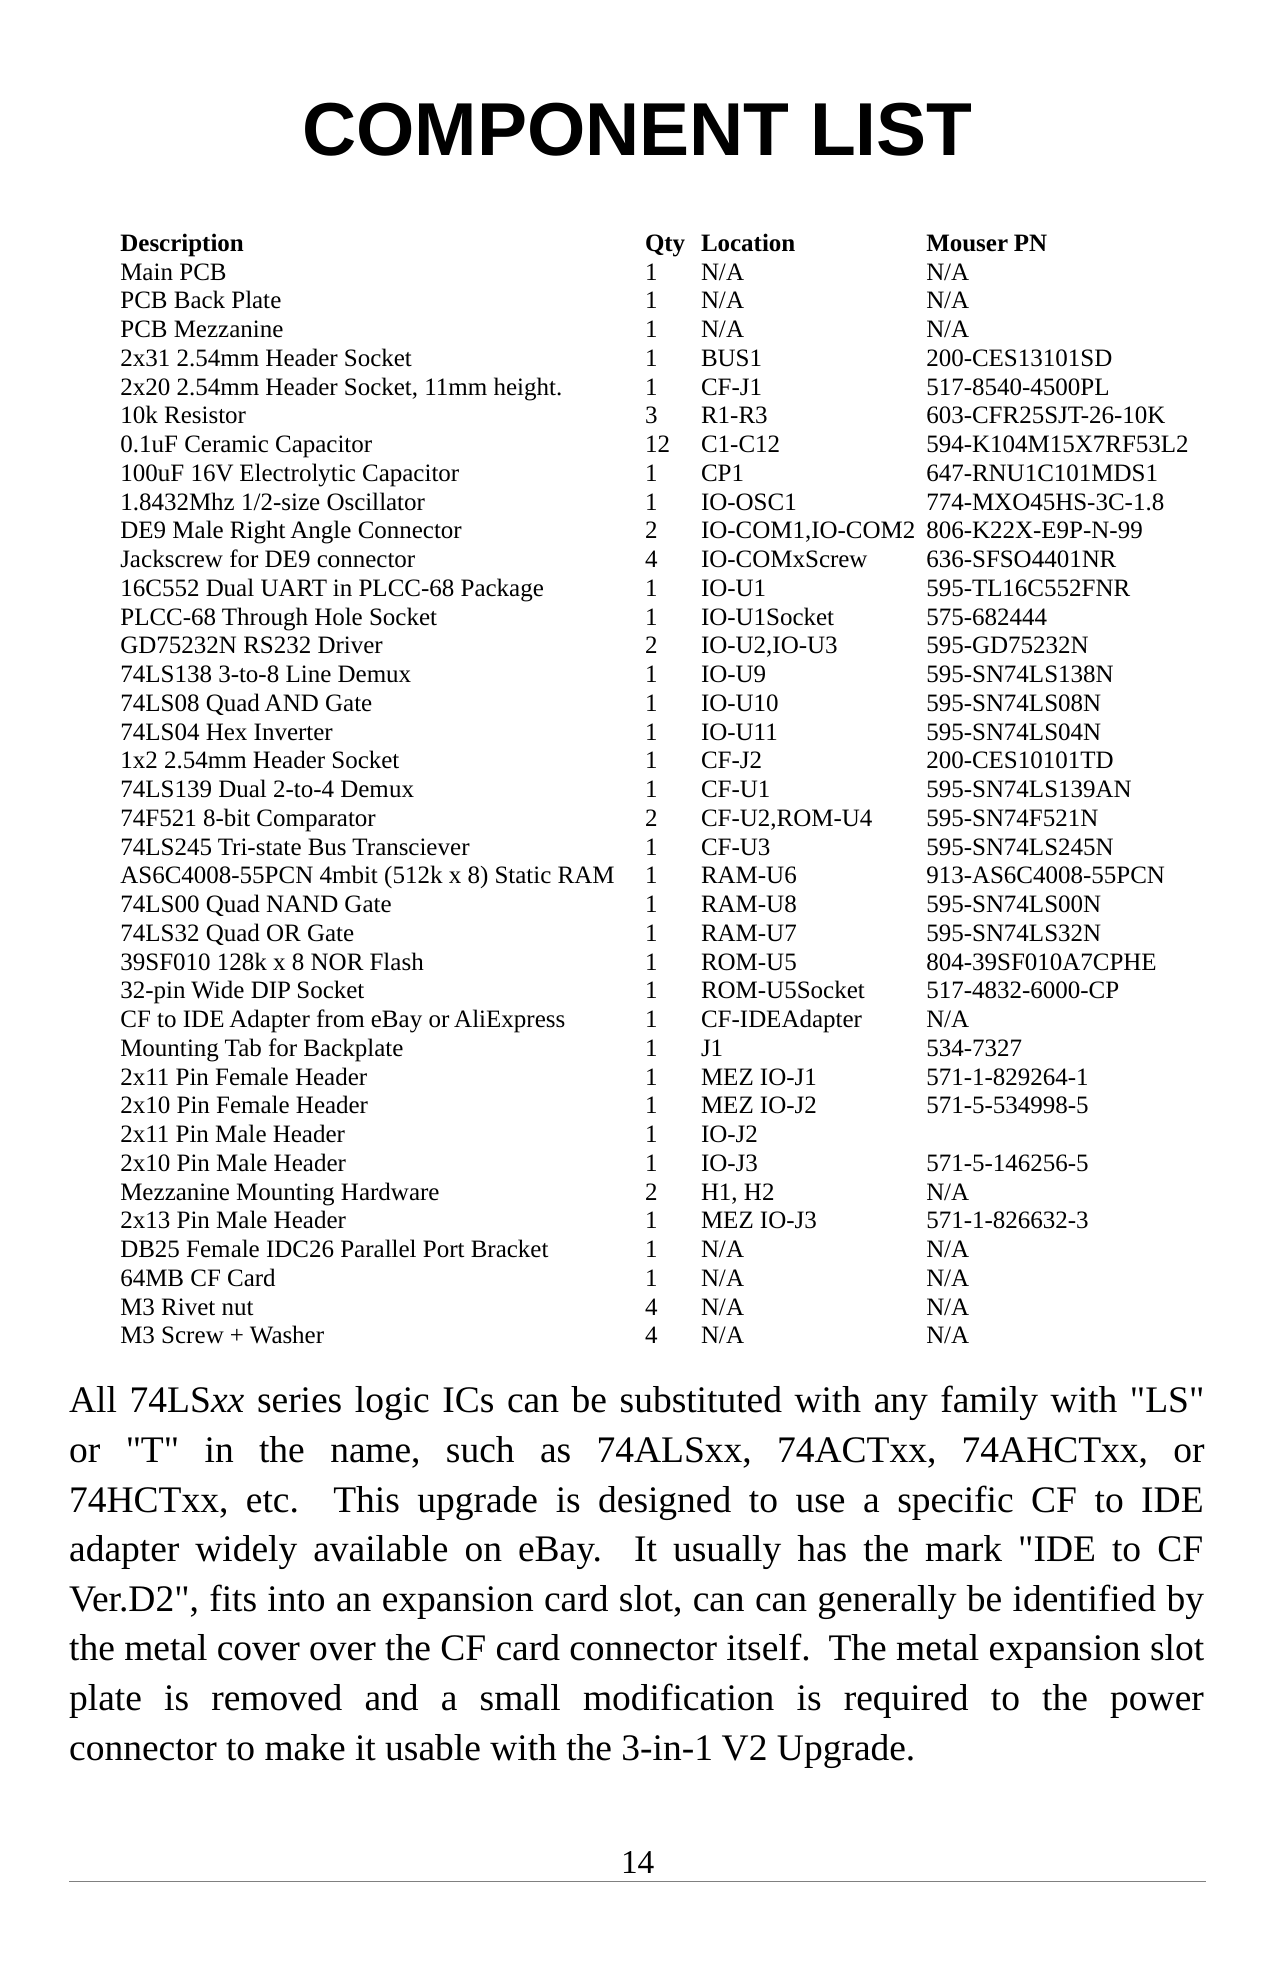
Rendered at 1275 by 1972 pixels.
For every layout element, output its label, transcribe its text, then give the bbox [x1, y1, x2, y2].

table_cell ROM-U5 [698, 947, 923, 975]
table_cell 774-MXO45HS-3C-1.8 [923, 487, 1194, 515]
table_cell 1 [642, 1062, 698, 1090]
table_cell 1 [642, 918, 698, 947]
table_cell 4 [642, 544, 698, 573]
table_header Location [698, 228, 923, 257]
table_cell 16C552 Dual UART in PLCC-68 Package [117, 573, 642, 602]
table_cell 74LS245 Tri-state Bus Transciever [117, 832, 642, 860]
table_cell PCB Back Plate [117, 285, 642, 314]
table_cell 2x13 Pin Male Header [117, 1205, 642, 1234]
text All 74LSxx series logic ICs can be substituted with any family with "LS" or "T" in the name, such as 74ALSxx, 74ACTxx, 74AHCTxx, or 74HCTxx, etc. This upgrade is designed to use a specific CF to IDE adapter widely available on eBay. It usually has the mark "IDE to CF Ver.D2", fits into an expansion card slot, can can generally be identified by the metal cover over the CF card connector itself. The metal expansion slot plate is removed and a small modification is required to the power connector to make it usable with the 3-in-1 V2 Upgrade. [69, 1378, 1206, 1768]
table_cell 594-K104M15X7RF53L2 [923, 429, 1194, 458]
table_cell 4 [642, 1320, 698, 1349]
table_cell 1 [642, 860, 698, 889]
table_cell 1 [642, 717, 698, 745]
table_cell Mounting Tab for Backplate [117, 1033, 642, 1062]
table_cell 1 [642, 688, 698, 717]
table_cell IO-U1Socket [698, 602, 923, 630]
table_cell PCB Mezzanine [117, 314, 642, 343]
table_cell M3 Screw + Washer [117, 1320, 642, 1349]
table_cell N/A [923, 285, 1194, 314]
table_cell 806-K22X-E9P-N-99 [923, 515, 1194, 544]
table_cell 517-4832-6000-CP [923, 975, 1194, 1004]
table_cell 595-SN74LS04N [923, 717, 1194, 745]
table_cell 1 [642, 314, 698, 343]
table_cell Main PCB [117, 257, 642, 285]
table_cell 1 [642, 573, 698, 602]
table_cell IO-U10 [698, 688, 923, 717]
table_cell CF-U1 [698, 774, 923, 803]
table_cell 1 [642, 1090, 698, 1119]
table_cell [923, 1119, 1194, 1148]
table_cell CF-U3 [698, 832, 923, 860]
table_cell IO-J3 [698, 1148, 923, 1177]
table_cell 12 [642, 429, 698, 458]
table_cell N/A [923, 1177, 1194, 1205]
table_cell RAM-U7 [698, 918, 923, 947]
table_cell 1 [642, 832, 698, 860]
table_cell 647-RNU1C101MDS1 [923, 458, 1194, 487]
table_cell MEZ IO-J2 [698, 1090, 923, 1119]
table_cell 2x10 Pin Female Header [117, 1090, 642, 1119]
table_cell 1 [642, 975, 698, 1004]
table_cell CF-IDEAdapter [698, 1004, 923, 1033]
table_cell 1 [642, 1004, 698, 1033]
table_cell 1 [642, 947, 698, 975]
table_cell RAM-U6 [698, 860, 923, 889]
table_cell Mezzanine Mounting Hardware [117, 1177, 642, 1205]
table_cell 10k Resistor [117, 400, 642, 429]
table_cell 804-39SF010A7CPHE [923, 947, 1194, 975]
table_cell 1 [642, 1205, 698, 1234]
table_cell 1 [642, 257, 698, 285]
table_cell N/A [923, 1292, 1194, 1320]
table_cell 2x11 Pin Female Header [117, 1062, 642, 1090]
table_cell IO-U11 [698, 717, 923, 745]
table_cell IO-OSC1 [698, 487, 923, 515]
table_cell 1 [642, 1119, 698, 1148]
table_cell CP1 [698, 458, 923, 487]
table_cell C1-C12 [698, 429, 923, 458]
table_cell IO-U9 [698, 659, 923, 688]
table_cell N/A [923, 1234, 1194, 1263]
table_cell 571-1-826632-3 [923, 1205, 1194, 1234]
table_cell IO-U1 [698, 573, 923, 602]
table_cell 3 [642, 400, 698, 429]
table_cell N/A [698, 1234, 923, 1263]
table_cell 571-5-146256-5 [923, 1148, 1194, 1177]
table_cell N/A [698, 257, 923, 285]
table_cell 1 [642, 774, 698, 803]
table_cell N/A [923, 1004, 1194, 1033]
table_cell 595-SN74LS00N [923, 889, 1194, 918]
table_cell R1-R3 [698, 400, 923, 429]
table_cell 1 [642, 889, 698, 918]
table_cell 1 [642, 1263, 698, 1292]
table_header Qty [642, 228, 698, 257]
table_cell 0.1uF Ceramic Capacitor [117, 429, 642, 458]
table_cell BUS1 [698, 343, 923, 372]
table_cell N/A [698, 1263, 923, 1292]
table_cell 1 [642, 285, 698, 314]
table_cell 1 [642, 1148, 698, 1177]
table_cell ROM-U5Socket [698, 975, 923, 1004]
table_cell 32-pin Wide DIP Socket [117, 975, 642, 1004]
table_header Mouser PN [923, 228, 1194, 257]
table_cell 595-TL16C552FNR [923, 573, 1194, 602]
subtitle COMPONENT LIST [69, 85, 1206, 171]
table_cell 74LS00 Quad NAND Gate [117, 889, 642, 918]
table_cell 74LS04 Hex Inverter [117, 717, 642, 745]
table_cell DB25 Female IDC26 Parallel Port Bracket [117, 1234, 642, 1263]
table_cell IO-COM1,IO-COM2 [698, 515, 923, 544]
table_cell DE9 Male Right Angle Connector [117, 515, 642, 544]
table_cell 595-SN74LS08N [923, 688, 1194, 717]
table_cell 200-CES13101SD [923, 343, 1194, 372]
table_cell 1x2 2.54mm Header Socket [117, 745, 642, 774]
table_cell 1 [642, 487, 698, 515]
table_cell 1 [642, 372, 698, 400]
table_cell M3 Rivet nut [117, 1292, 642, 1320]
table_cell N/A [923, 1320, 1194, 1349]
table_cell 595-SN74LS139AN [923, 774, 1194, 803]
table_cell MEZ IO-J1 [698, 1062, 923, 1090]
table_cell 517-8540-4500PL [923, 372, 1194, 400]
table_cell Jackscrew for DE9 connector [117, 544, 642, 573]
table_cell 2 [642, 1177, 698, 1205]
table_cell N/A [698, 285, 923, 314]
table_cell 1 [642, 659, 698, 688]
table_cell 100uF 16V Electrolytic Capacitor [117, 458, 642, 487]
table_cell 2 [642, 803, 698, 832]
table_cell 534-7327 [923, 1033, 1194, 1062]
table_cell 571-5-534998-5 [923, 1090, 1194, 1119]
table_cell 595-SN74LS138N [923, 659, 1194, 688]
table_cell IO-U2,IO-U3 [698, 630, 923, 659]
table_cell MEZ IO-J3 [698, 1205, 923, 1234]
table_cell RAM-U8 [698, 889, 923, 918]
table_cell N/A [923, 314, 1194, 343]
table_cell 74LS139 Dual 2-to-4 Demux [117, 774, 642, 803]
table_cell 4 [642, 1292, 698, 1320]
table_cell 64MB CF Card [117, 1263, 642, 1292]
table_cell AS6C4008-55PCN 4mbit (512k x 8) Static RAM [117, 860, 642, 889]
table_cell N/A [923, 1263, 1194, 1292]
table_cell 39SF010 128k x 8 NOR Flash [117, 947, 642, 975]
table_cell N/A [698, 1320, 923, 1349]
table_cell 1 [642, 458, 698, 487]
table_cell 74F521 8-bit Comparator [117, 803, 642, 832]
table_cell CF-J1 [698, 372, 923, 400]
table_cell 2x20 2.54mm Header Socket, 11mm height. [117, 372, 642, 400]
table_cell 595-GD75232N [923, 630, 1194, 659]
table_cell 1 [642, 745, 698, 774]
table_cell 1 [642, 1033, 698, 1062]
table_cell PLCC-68 Through Hole Socket [117, 602, 642, 630]
table_header Description [117, 228, 642, 257]
table_cell H1, H2 [698, 1177, 923, 1205]
table_cell 1.8432Mhz 1/2-size Oscillator [117, 487, 642, 515]
table_cell CF to IDE Adapter from eBay or AliExpress [117, 1004, 642, 1033]
table_cell IO-COMxScrew [698, 544, 923, 573]
table_cell 603-CFR25SJT-26-10K [923, 400, 1194, 429]
table_cell J1 [698, 1033, 923, 1062]
table_cell 575-682444 [923, 602, 1194, 630]
table_cell 1 [642, 1234, 698, 1263]
table_cell N/A [923, 257, 1194, 285]
table_cell 2x11 Pin Male Header [117, 1119, 642, 1148]
table_cell 74LS32 Quad OR Gate [117, 918, 642, 947]
table_cell IO-J2 [698, 1119, 923, 1148]
table_cell CF-J2 [698, 745, 923, 774]
table_cell GD75232N RS232 Driver [117, 630, 642, 659]
table_cell 913-AS6C4008-55PCN [923, 860, 1194, 889]
table_cell N/A [698, 1292, 923, 1320]
table_cell 1 [642, 343, 698, 372]
table_cell 74LS138 3-to-8 Line Demux [117, 659, 642, 688]
table_cell CF-U2,ROM-U4 [698, 803, 923, 832]
table_cell 595-SN74LS245N [923, 832, 1194, 860]
table_cell 571-1-829264-1 [923, 1062, 1194, 1090]
table_cell 2 [642, 630, 698, 659]
table_cell 1 [642, 602, 698, 630]
table_cell 595-SN74LS32N [923, 918, 1194, 947]
table_cell 595-SN74F521N [923, 803, 1194, 832]
table_cell 636-SFSO4401NR [923, 544, 1194, 573]
table_cell 2 [642, 515, 698, 544]
table_cell 74LS08 Quad AND Gate [117, 688, 642, 717]
table_cell 200-CES10101TD [923, 745, 1194, 774]
table_cell 2x10 Pin Male Header [117, 1148, 642, 1177]
table_cell N/A [698, 314, 923, 343]
table_cell 2x31 2.54mm Header Socket [117, 343, 642, 372]
